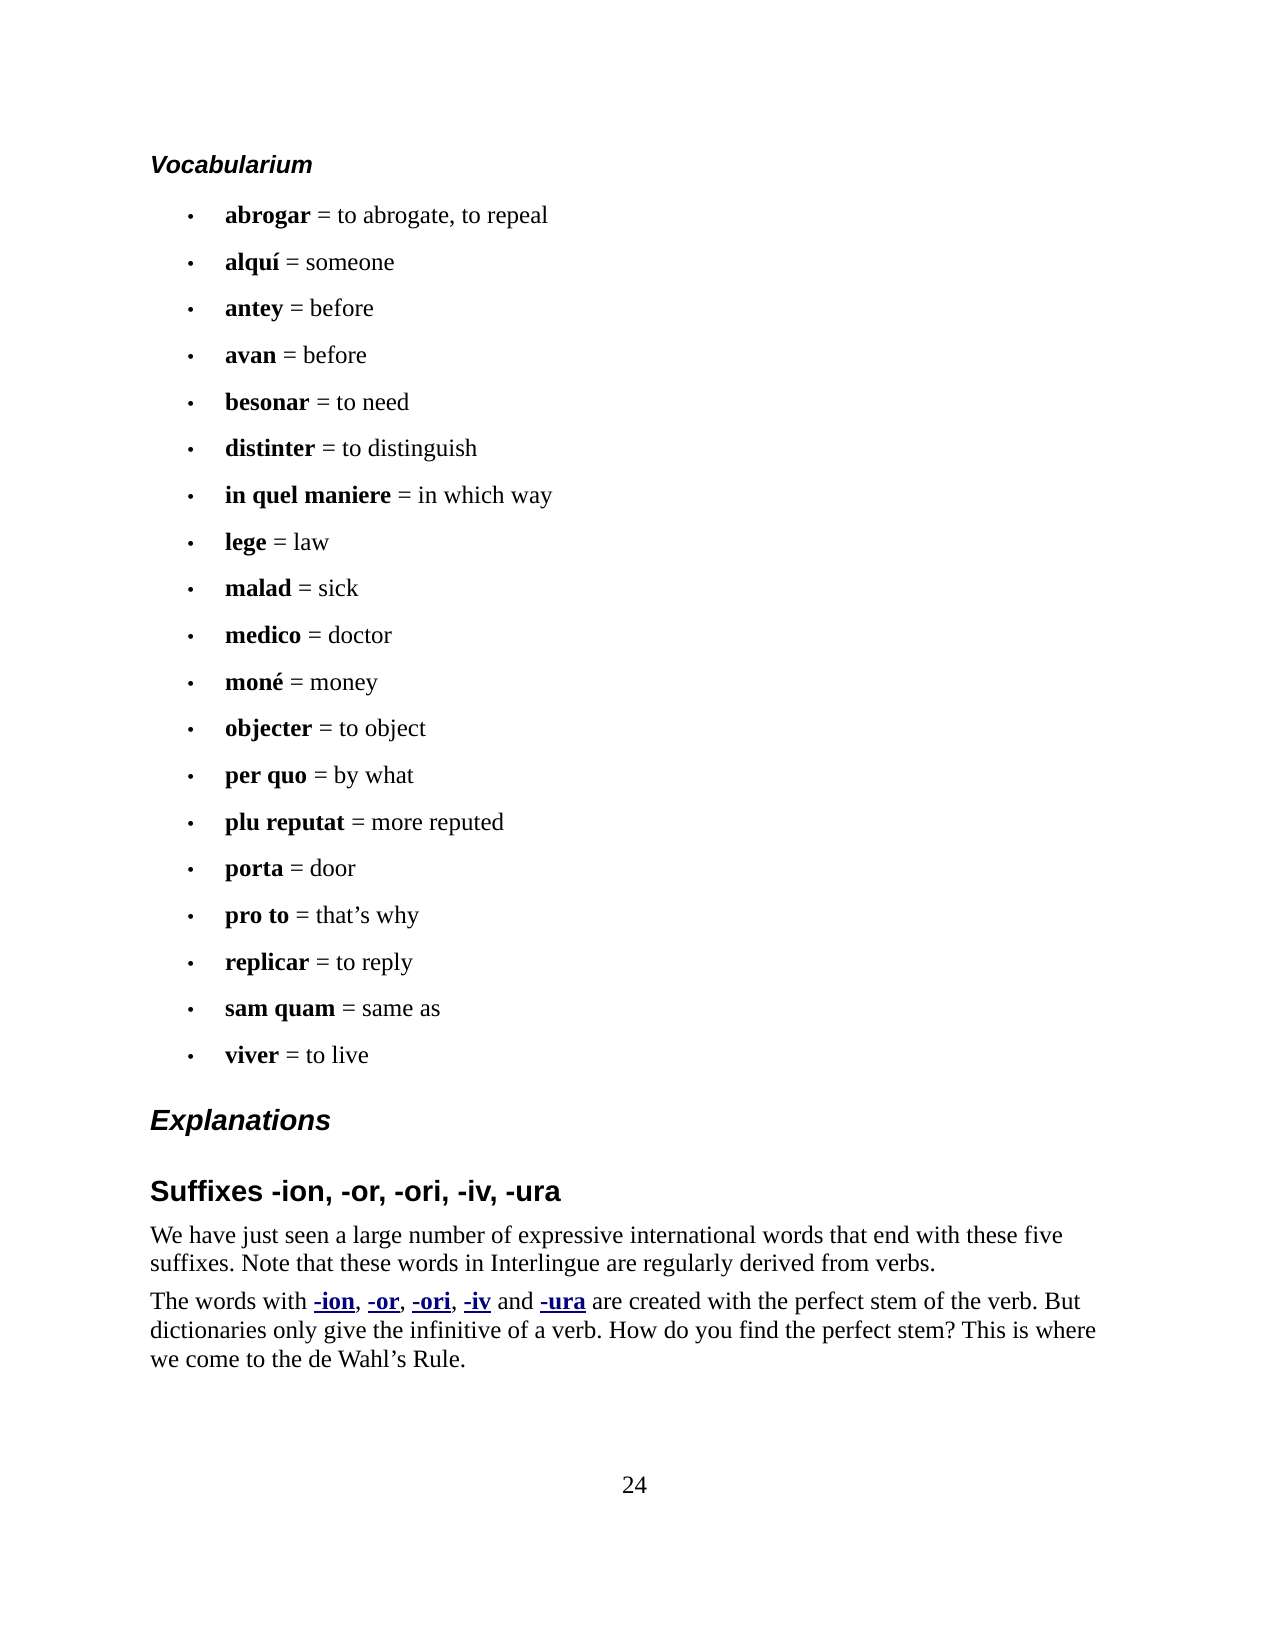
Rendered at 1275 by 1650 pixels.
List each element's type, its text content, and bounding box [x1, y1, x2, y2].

list objecter = to object [187, 713, 1125, 742]
list alquí = someone [187, 247, 1125, 275]
list moné = money [187, 667, 1125, 695]
list porta = door [187, 853, 1125, 882]
list besonar = to need [187, 387, 1125, 415]
list plu reputat = more reputed [187, 807, 1125, 835]
list avan = before [187, 340, 1125, 369]
subtitle Suffixes -ion, -or, -ori, -iv, -ura [150, 1174, 1125, 1207]
list distinter = to distinguish [187, 433, 1125, 462]
text The words with -ion, -or, -ori, -iv and -ura are created with the perfect stem of the verb. But dictionaries only give the infinitive of a verb. How do you find the perfect stem? This is where we come to the de Wahl’s Rule. [150, 1286, 1125, 1372]
subtitle Vocabularium [150, 150, 1125, 178]
list pro to = that’s why [187, 900, 1125, 929]
list per quo = by what [187, 760, 1125, 789]
list sam quam = same as [187, 993, 1125, 1022]
subtitle Explanations [150, 1103, 1125, 1136]
list lege = law [187, 527, 1125, 555]
list antey = before [187, 293, 1125, 322]
list viver = to live [187, 1040, 1125, 1069]
list malad = sick [187, 573, 1125, 602]
text We have just seen a large number of expressive international words that end with these five suffixes. Note that these words in Interlingue are regularly derived from verbs. [150, 1220, 1125, 1277]
list in quel maniere = in which way [187, 480, 1125, 509]
list medico = doctor [187, 620, 1125, 649]
list replicar = to reply [187, 947, 1125, 975]
list abrogar = to abrogate, to repeal [187, 200, 1125, 229]
